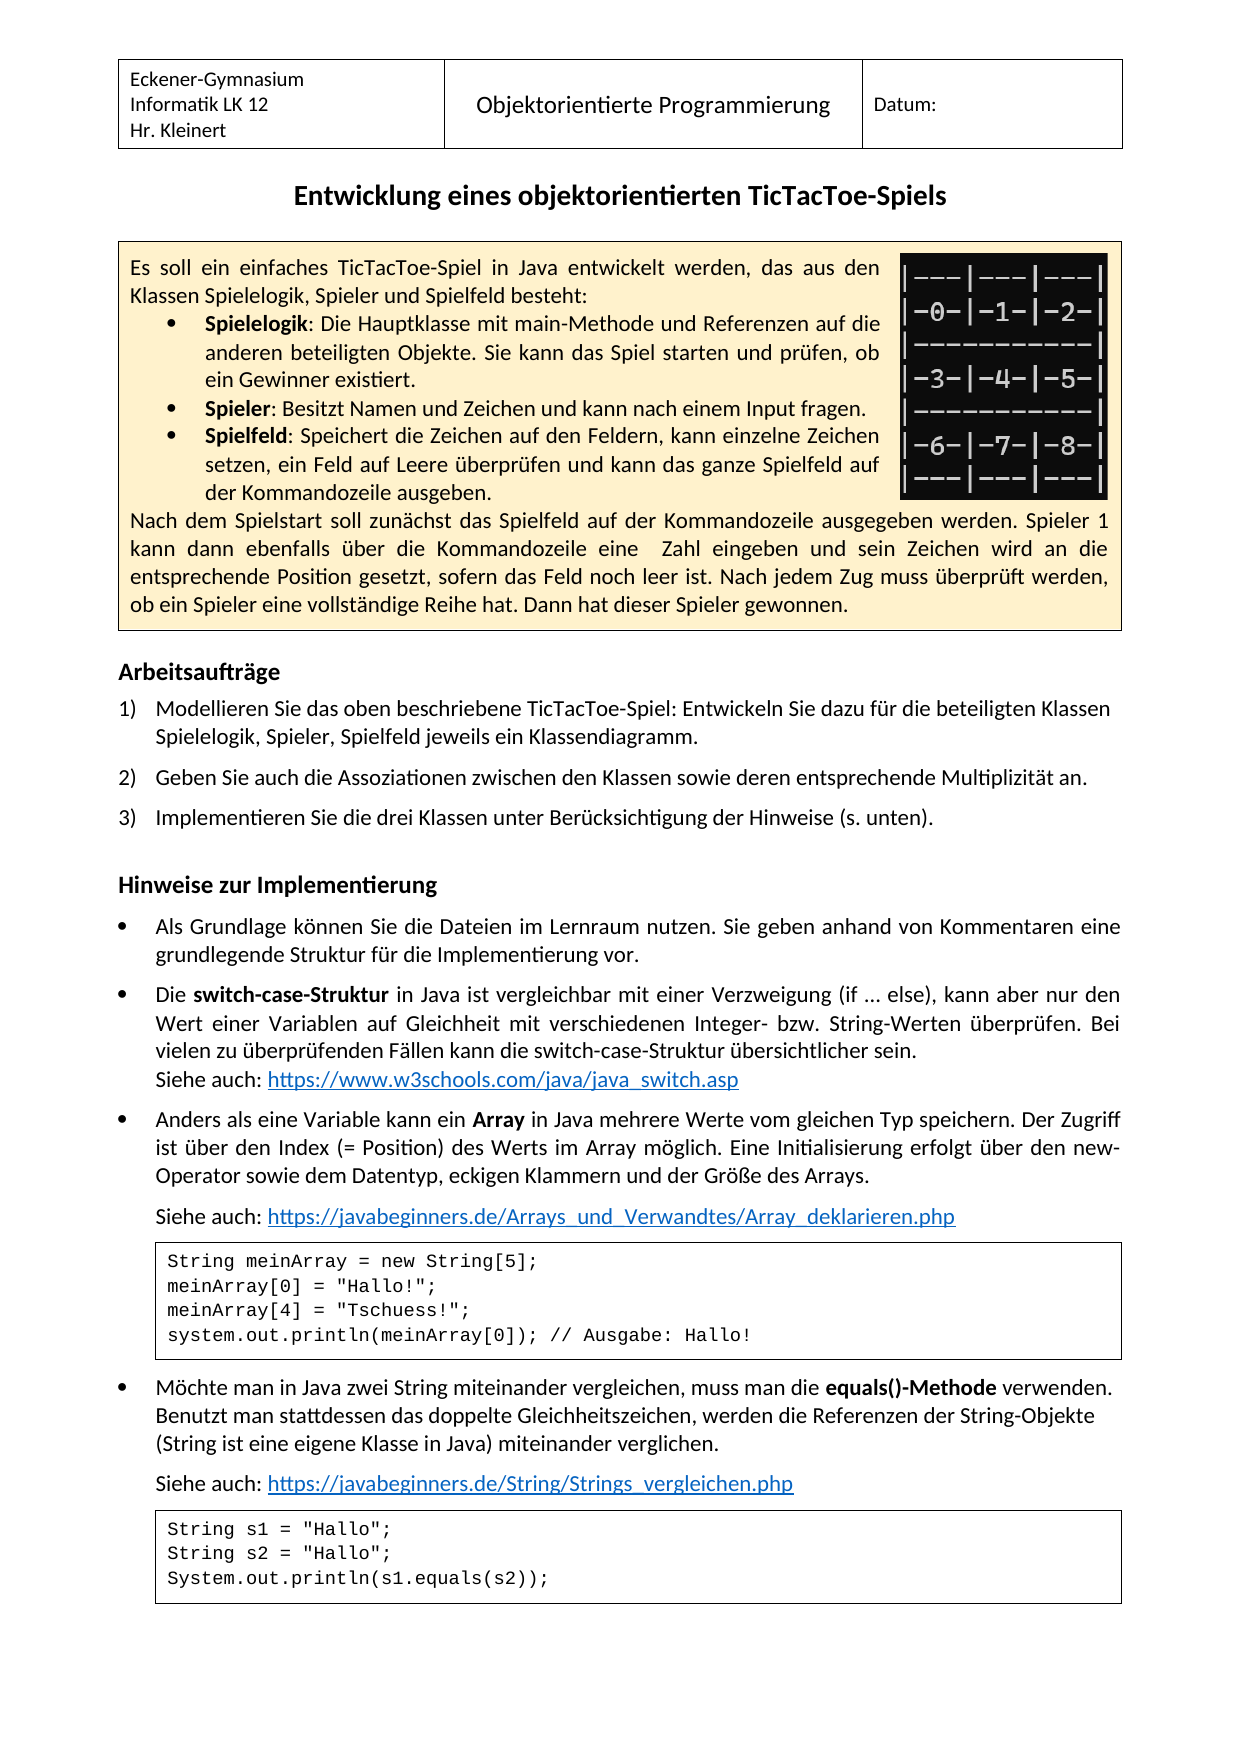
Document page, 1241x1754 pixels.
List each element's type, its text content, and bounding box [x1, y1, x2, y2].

list Anders als eine Variable kann ein Array in Java mehrere Werte vom gleichen Typ speichern. Der Zugriff ist über den Index (= Position) des Werts im Array möglich. Eine Initialisierung erfolgt über den new-Operator sowie dem Datentyp, eckigen Klammern und der Größe des Arrays. [118, 1105, 1122, 1189]
list Als Grundlage können Sie die Dateien im Lernraum nutzen. Sie geben anhand von Kommentaren eine grundlegende Struktur für die Implementierung vor. [118, 912, 1122, 968]
list Geben Sie auch die Assoziationen zwischen den Klassen sowie deren entsprechende Multiplizität an. [118, 763, 1122, 791]
text Arbeitsaufträge [118, 656, 1122, 686]
list Die switch-case-Struktur in Java ist vergleichbar mit einer Verzweigung (if … else), kann aber nur den Wert einer Variablen auf Gleichheit mit verschiedenen Integer- bzw. String-Werten überprüfen. Bei vielen zu überprüfenden Fällen kann die switch-case-Struktur übersichtlicher sein. [118, 981, 1122, 1065]
picture [919, 253, 1110, 501]
list Implementieren Sie die drei Klassen unter Berücksichtigung der Hinweise (s. unten). [118, 803, 1122, 832]
table_header String s1 = "Hallo"; String s2 = "Hallo"; System.out.println(s1.equals(s2)); [156, 1511, 1121, 1602]
list Möchte man in Java zwei String miteinander vergleichen, muss man die equals()-Methode verwenden. Benutzt man stattdessen das doppelte Gleichheitszeichen, werden die Referenzen der String-Objekte (String ist eine eigene Klasse in Java) miteinander verglichen. [118, 1373, 1122, 1457]
list Siehe auch: https://javabeginners.de/Arrays_und_Verwandtes/Array_deklarieren.php [155, 1202, 1122, 1230]
table_header Es soll ein einfaches TicTacToe-Spiel in Java entwickelt werden, das aus den Klassen Spielelogik, Spieler und Spielfeld besteht: Spielelogik: Die Hauptklasse mit main-Methode und Referenzen auf die anderen beteiligten Objekte. Sie kann das Spiel starten und prüfen, ob ein Gewinner existiert. Spieler: Besitzt Namen und Zeichen und kann nach einem Input fragen. Spielfeld: Speichert die Zeichen auf den Feldern, kann einzelne Zeichen setzen, ein Feld auf Leere überprüfen und kann das ganze Spielfeld auf der Kommandozeile ausgeben. Nach dem Spielstart soll zunächst das Spielfeld auf der Kommandozeile ausgegeben werden. Spieler 1 kann dann ebenfalls über die Kommandozeile eine Zahl eingeben und sein Zeichen wird an die entsprechende Position gesetzt, sofern das Feld noch leer ist. Nach jedem Zug muss überprüft werden, ob ein Spieler eine vollständige Reihe hat. Dann hat dieser Spieler gewonnen. [119, 242, 1121, 629]
table_header String meinArray = new String[5]; meinArray[0] = "Hallo!"; meinArray[4] = "Tschuess!"; system.out.println(meinArray[0]); // Ausgabe: Hallo! [156, 1243, 1121, 1359]
text Entwicklung eines objektorientierten TicTacToe-Spiels [118, 177, 1122, 213]
list Siehe auch: https://www.w3schools.com/java/java_switch.asp [155, 1065, 1122, 1093]
list Siehe auch: https://javabeginners.de/String/Strings_vergleichen.php [155, 1469, 1122, 1497]
text Hinweise zur Implementierung [118, 869, 1122, 899]
list Modellieren Sie das oben beschriebene TicTacToe-Spiel: Entwickeln Sie dazu für die beteiligten Klassen Spielelogik, Spieler, Spielfeld jeweils ein Klassendiagramm. [118, 694, 1122, 751]
